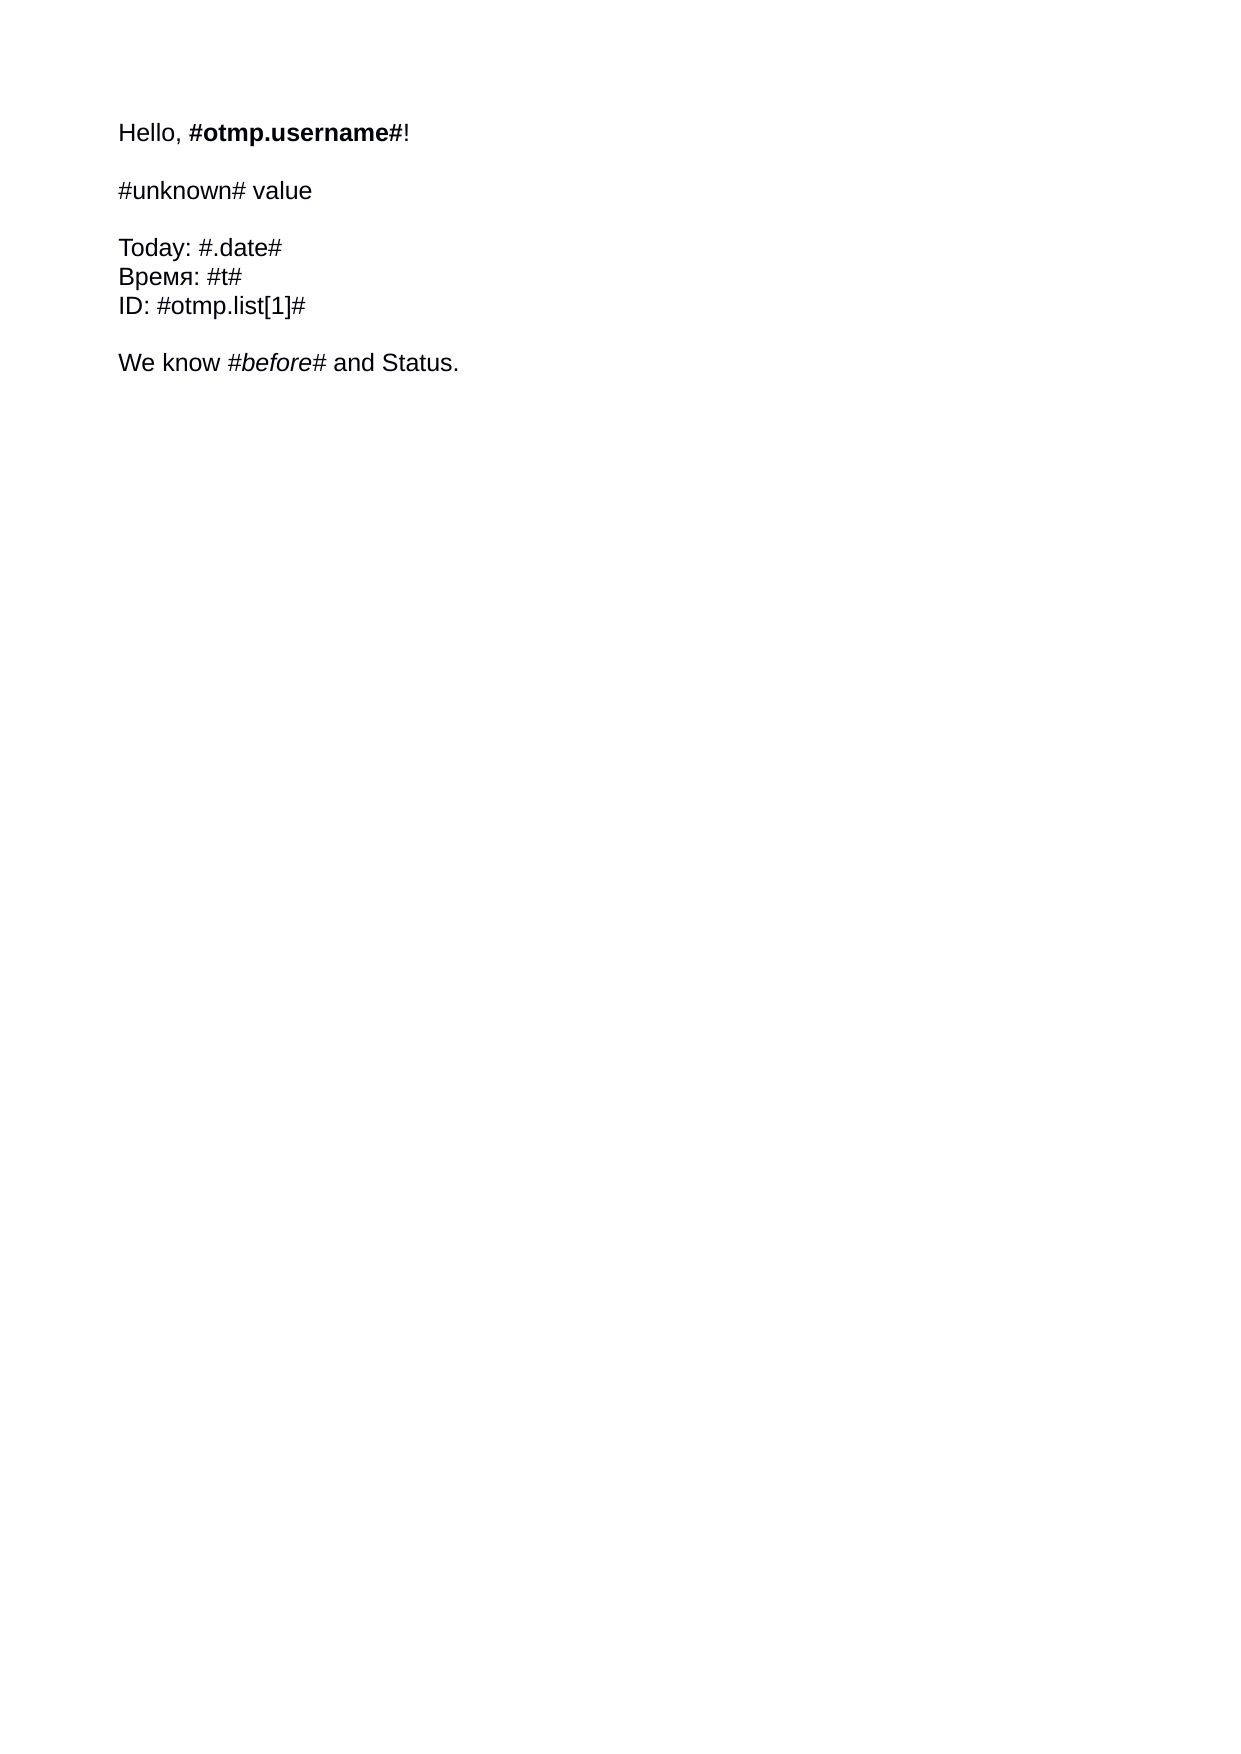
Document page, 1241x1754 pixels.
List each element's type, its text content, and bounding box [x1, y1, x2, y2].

text We know #before# and Status. [118, 348, 1122, 377]
text Today: #.date# Время: #t# ID: #otmp.list[1]# [118, 233, 1122, 319]
text Hello, #otmp.username#! [118, 118, 1122, 147]
text #unknown# value [118, 176, 1122, 204]
